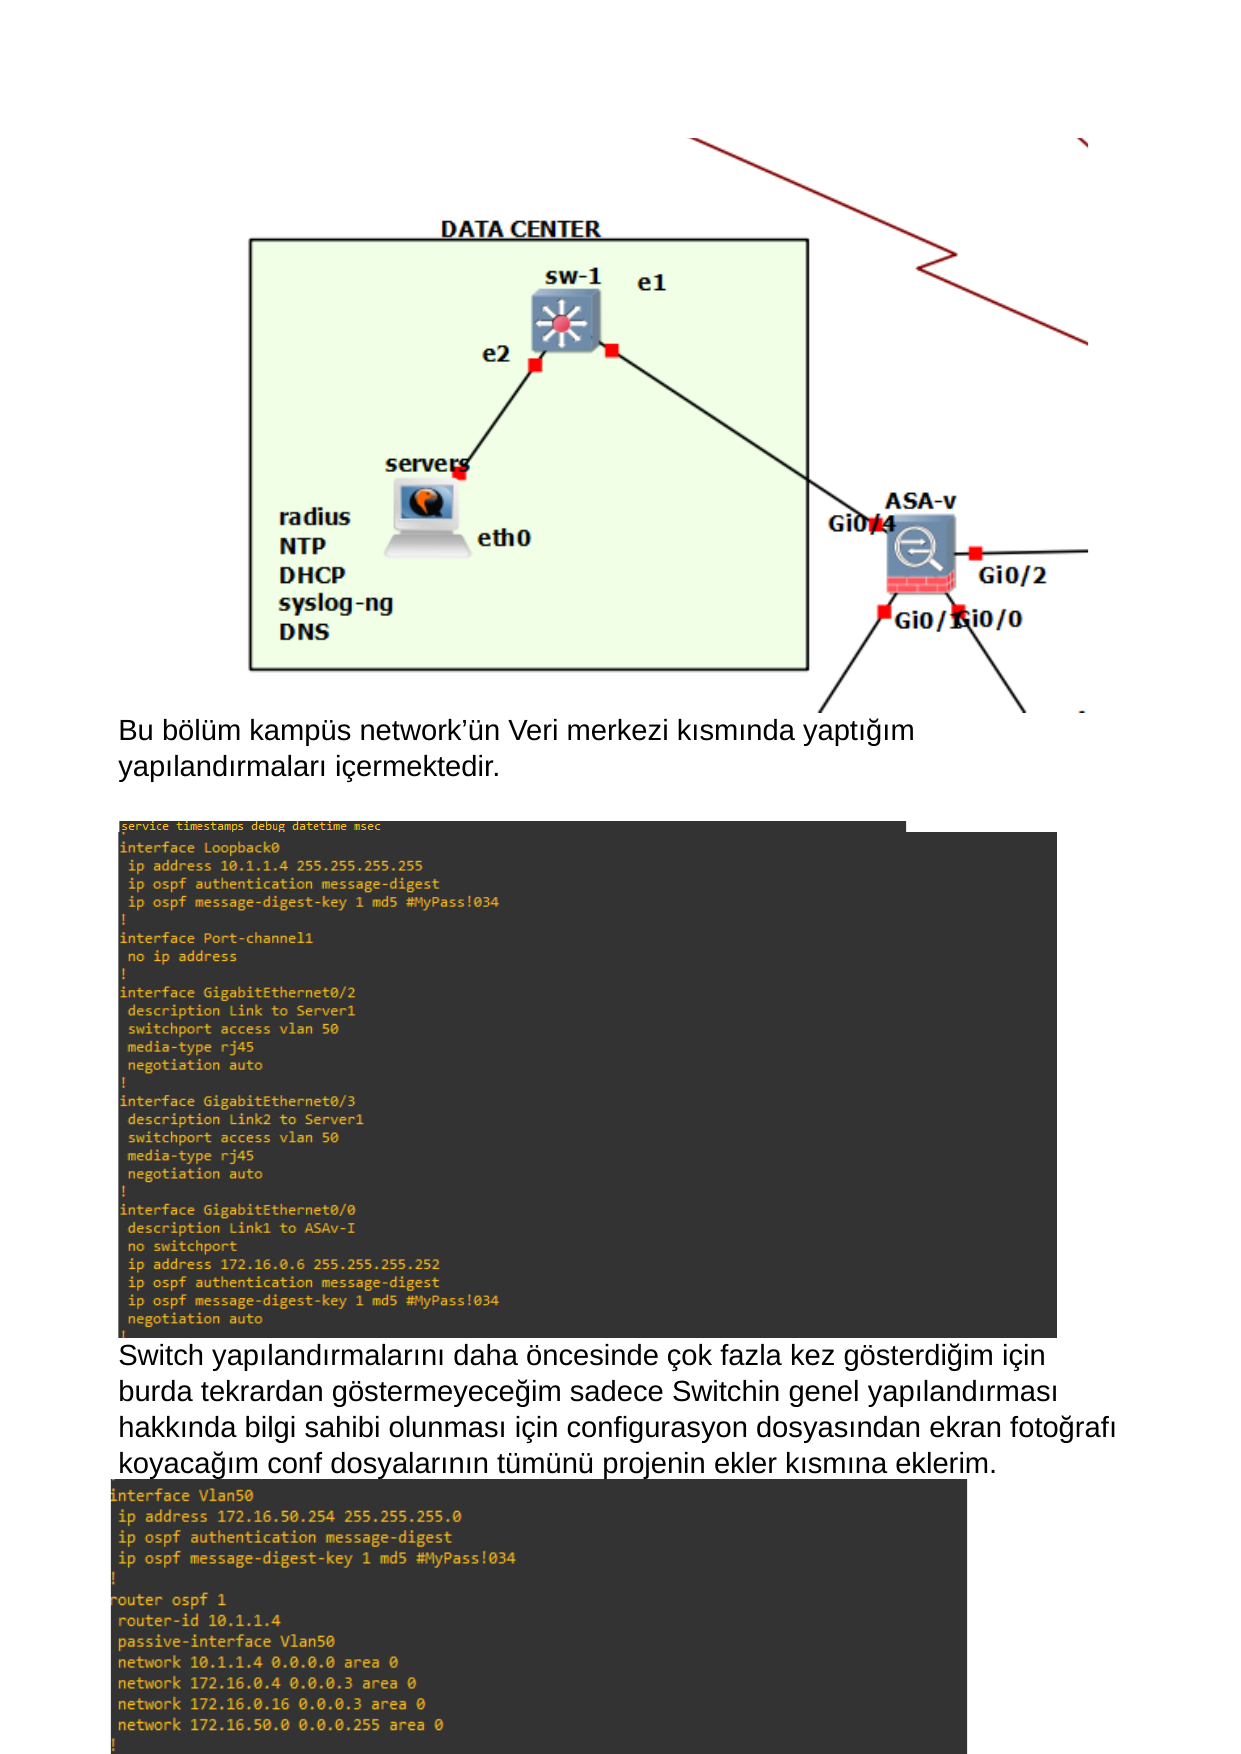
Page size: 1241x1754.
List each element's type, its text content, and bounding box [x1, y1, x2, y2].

text Bu bölüm kampüs network’ün Veri merkezi kısmında yaptığım yapılandırmaları içermektedir. [118, 229, 1122, 782]
picture [95, 138, 1089, 713]
picture [110, 1479, 968, 1754]
text Switch yapılandırmalarını daha öncesinde çok fazla kez gösterdiğim için burda tekrardan göstermeyeceğim sadece Switchin genel yapılandırması hakkında bilgi sahibi olunması için configurasyon dosyasından ekran fotoğrafı koyacağım conf dosyalarının tümünü projenin ekler kısmına eklerim. [118, 802, 1122, 1479]
picture [118, 821, 1057, 1338]
